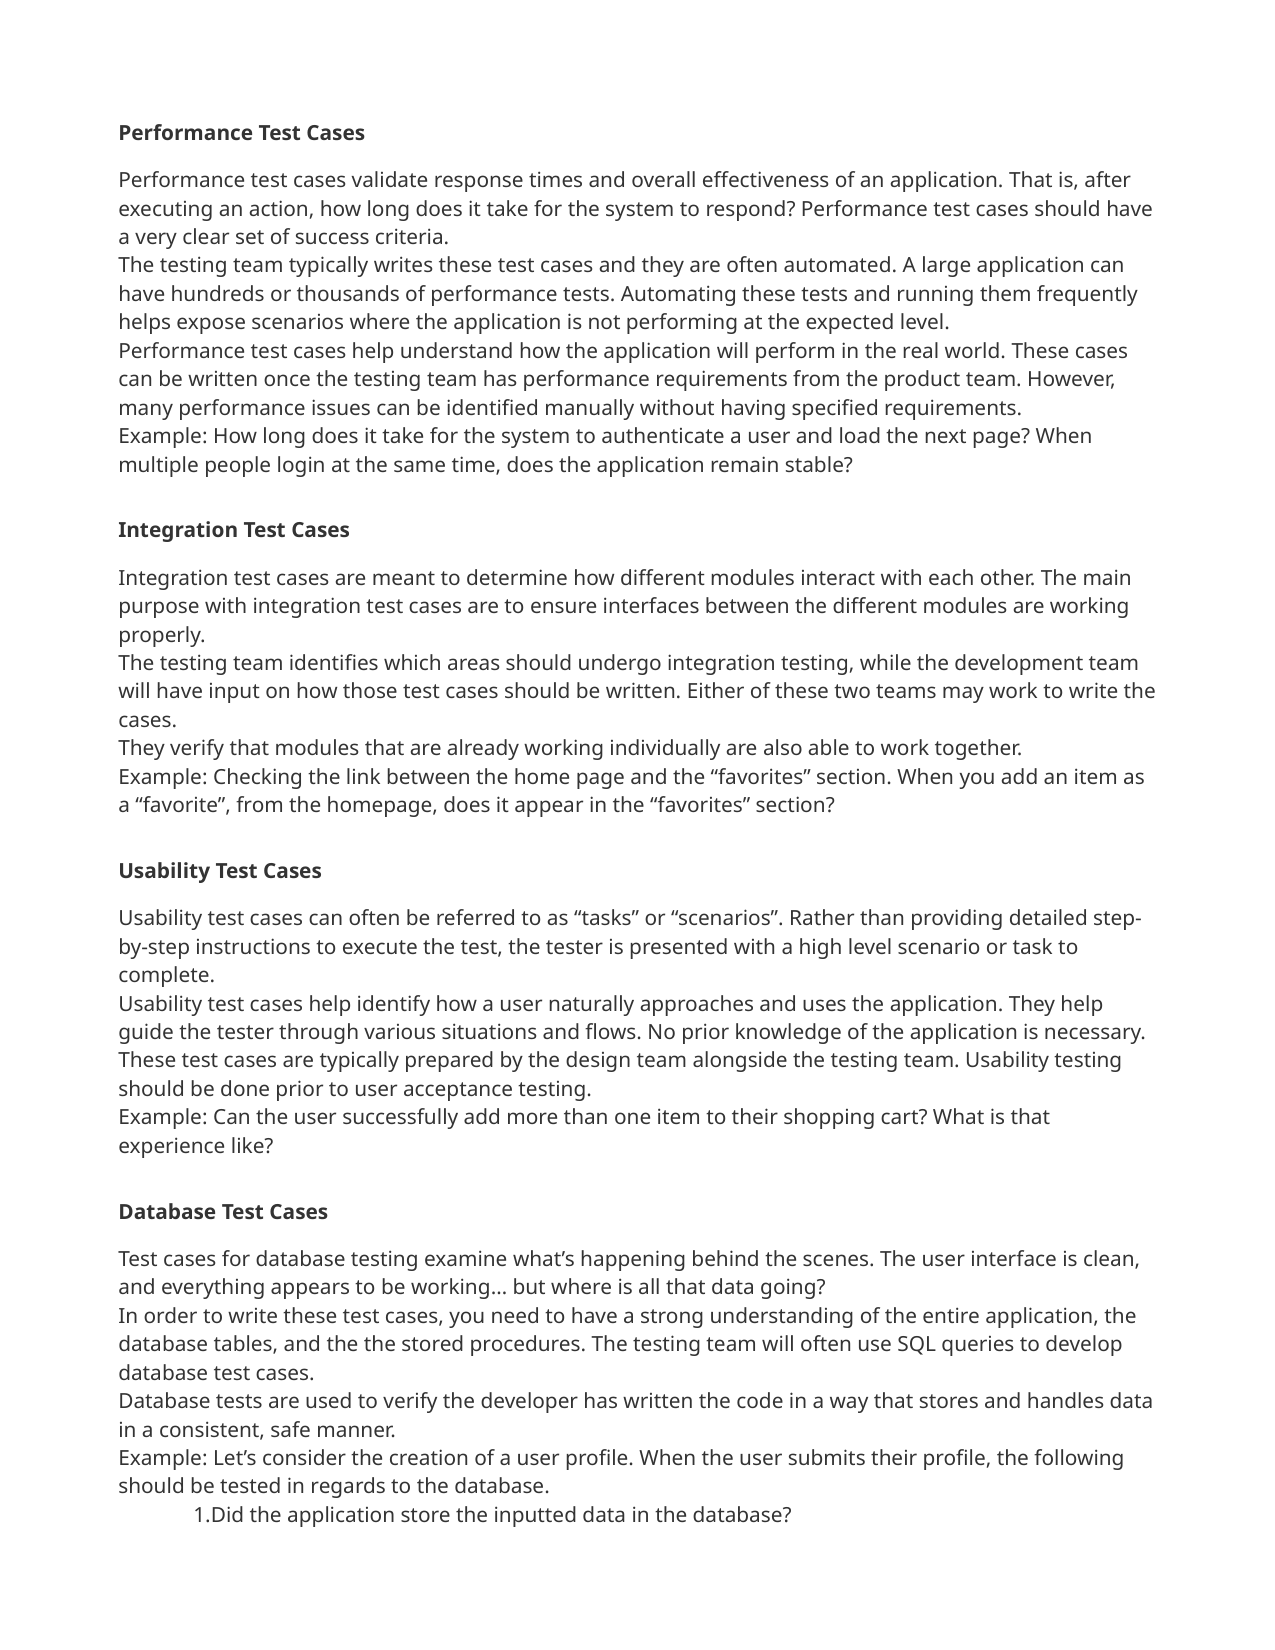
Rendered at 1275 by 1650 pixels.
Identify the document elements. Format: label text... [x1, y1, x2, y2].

text Test cases for database testing examine what’s happening behind the scenes. The user interface is clean, and everything appears to be working… but where is all that data going? [118, 1244, 1157, 1301]
text Example: Checking the link between the home page and the “favorites” section. When you add an item as a “favorite”, from the homepage, does it appear in the “favorites” section? [118, 762, 1157, 819]
text They verify that modules that are already working individually are also able to work together. [118, 733, 1157, 762]
list Did the application store the inputted data in the database? [118, 1500, 1157, 1528]
text Database tests are used to verify the developer has written the code in a way that stores and handles data in a consistent, safe manner. [118, 1386, 1157, 1443]
text Example: Let’s consider the creation of a user profile. When the user submits their profile, the following should be tested in regards to the database. [118, 1443, 1157, 1500]
subtitle Database Test Cases [118, 1197, 1157, 1225]
subtitle Usability Test Cases [118, 856, 1157, 885]
text Usability test cases can often be referred to as “tasks” or “scenarios”. Rather than providing detailed step-by-step instructions to execute the test, the tester is presented with a high level scenario or task to complete. [118, 903, 1157, 989]
subtitle Performance Test Cases [118, 118, 1157, 147]
subtitle Integration Test Cases [118, 516, 1157, 544]
text Example: Can the user successfully add more than one item to their shopping cart? What is that experience like? [118, 1102, 1157, 1159]
text Integration test cases are meant to determine how different modules interact with each other. The main purpose with integration test cases are to ensure interfaces between the different modules are working properly. [118, 563, 1157, 648]
text The testing team typically writes these test cases and they are often automated. A large application can have hundreds or thousands of performance tests. Automating these tests and running them frequently helps expose scenarios where the application is not performing at the expected level. [118, 251, 1157, 336]
text Performance test cases validate response times and overall effectiveness of an application. That is, after executing an action, how long does it take for the system to respond? Performance test cases should have a very clear set of success criteria. [118, 165, 1157, 251]
text In order to write these test cases, you need to have a strong understanding of the entire application, the database tables, and the the stored procedures. The testing team will often use SQL queries to develop database test cases. [118, 1301, 1157, 1386]
text Example: How long does it take for the system to authenticate a user and load the next page? When multiple people login at the same time, does the application remain stable? [118, 421, 1157, 478]
text The testing team identifies which areas should undergo integration testing, while the development team will have input on how those test cases should be written. Either of these two teams may work to write the cases. [118, 648, 1157, 733]
text Usability test cases help identify how a user naturally approaches and uses the application. They help guide the tester through various situations and flows. No prior knowledge of the application is necessary. [118, 989, 1157, 1046]
text These test cases are typically prepared by the design team alongside the testing team. Usability testing should be done prior to user acceptance testing. [118, 1046, 1157, 1102]
text Performance test cases help understand how the application will perform in the real world. These cases can be written once the testing team has performance requirements from the product team. However, many performance issues can be identified manually without having specified requirements. [118, 336, 1157, 421]
